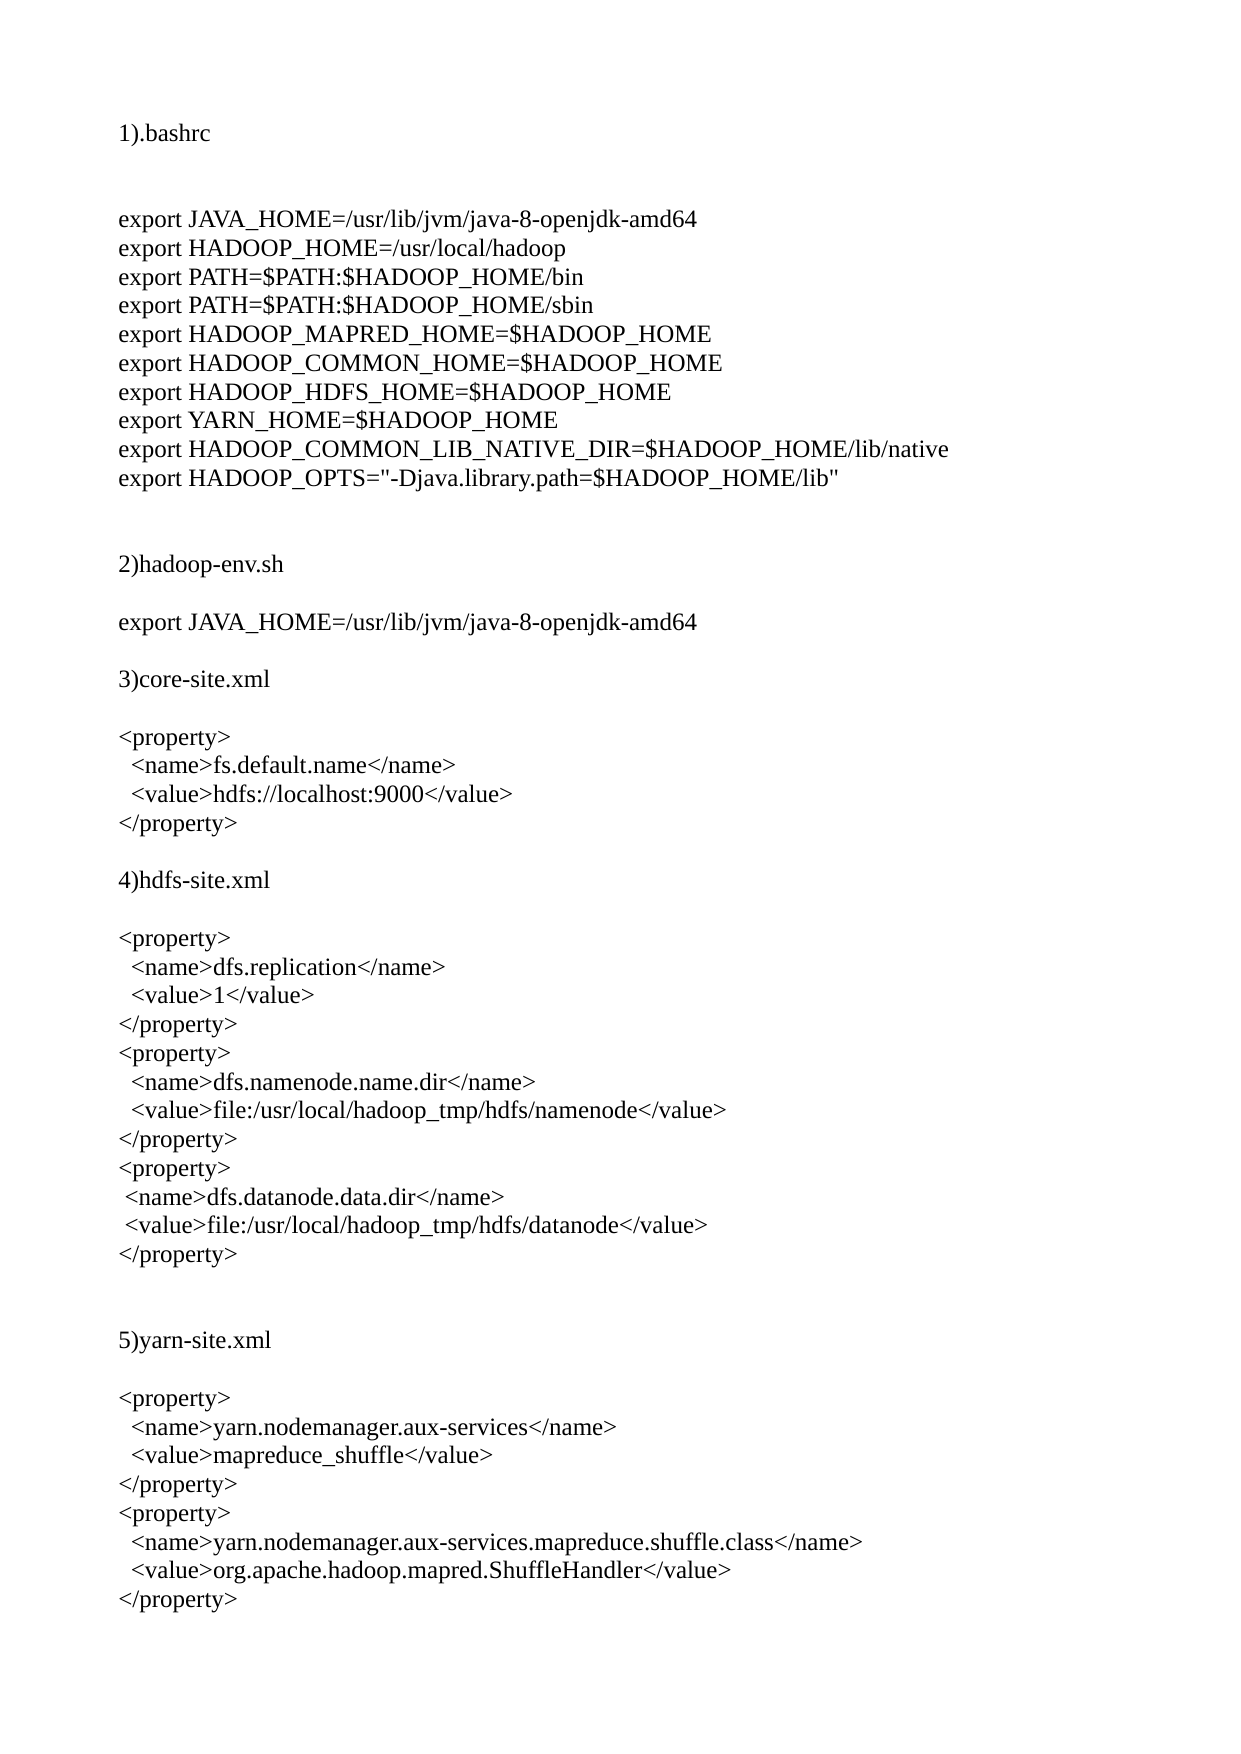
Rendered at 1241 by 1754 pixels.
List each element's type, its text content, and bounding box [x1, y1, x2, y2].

text <property> [118, 923, 1122, 952]
text <name>yarn.nodemanager.aux-services</name> [118, 1412, 1122, 1441]
text 2)hadoop-env.sh [118, 549, 1122, 578]
text export HADOOP_HDFS_HOME=$HADOOP_HOME [118, 377, 1122, 406]
text export PATH=$PATH:$HADOOP_HOME/bin [118, 262, 1122, 291]
text export HADOOP_COMMON_LIB_NATIVE_DIR=$HADOOP_HOME/lib/native [118, 434, 1122, 463]
text <property> [118, 1153, 1122, 1182]
text <value>mapreduce_shuffle</value> [118, 1441, 1122, 1469]
text </property> [118, 1584, 1122, 1613]
text 1).bashrc [118, 118, 1122, 147]
text </property> [118, 1009, 1122, 1038]
text </property> [118, 808, 1122, 837]
text export JAVA_HOME=/usr/lib/jvm/java-8-openjdk-amd64 [118, 204, 1122, 233]
text export JAVA_HOME=/usr/lib/jvm/java-8-openjdk-amd64 [118, 607, 1122, 636]
text <property> [118, 722, 1122, 751]
text export HADOOP_OPTS="-Djava.library.path=$HADOOP_HOME/lib" [118, 463, 1122, 492]
text export YARN_HOME=$HADOOP_HOME [118, 406, 1122, 434]
text <value>1</value> [118, 981, 1122, 1009]
text export HADOOP_HOME=/usr/local/hadoop [118, 233, 1122, 262]
text <name>fs.default.name</name> [118, 751, 1122, 779]
text export HADOOP_MAPRED_HOME=$HADOOP_HOME [118, 319, 1122, 348]
text <name>dfs.datanode.data.dir</name> [118, 1182, 1122, 1211]
text <value>file:/usr/local/hadoop_tmp/hdfs/namenode</value> [118, 1096, 1122, 1124]
text export HADOOP_COMMON_HOME=$HADOOP_HOME [118, 348, 1122, 377]
text <name>dfs.namenode.name.dir</name> [118, 1067, 1122, 1096]
text </property> [118, 1469, 1122, 1498]
text <property> [118, 1498, 1122, 1527]
text 4)hdfs-site.xml [118, 866, 1122, 894]
text export PATH=$PATH:$HADOOP_HOME/sbin [118, 291, 1122, 319]
text <value>org.apache.hadoop.mapred.ShuffleHandler</value> [118, 1556, 1122, 1584]
text </property> [118, 1124, 1122, 1153]
text <value>hdfs://localhost:9000</value> [118, 779, 1122, 808]
text </property> [118, 1239, 1122, 1268]
text <property> [118, 1383, 1122, 1412]
text 3)core-site.xml [118, 664, 1122, 693]
text 5)yarn-site.xml [118, 1326, 1122, 1354]
text <value>file:/usr/local/hadoop_tmp/hdfs/datanode</value> [118, 1211, 1122, 1239]
text <name>yarn.nodemanager.aux-services.mapreduce.shuffle.class</name> [118, 1527, 1122, 1556]
text <name>dfs.replication</name> [118, 952, 1122, 981]
text <property> [118, 1038, 1122, 1067]
